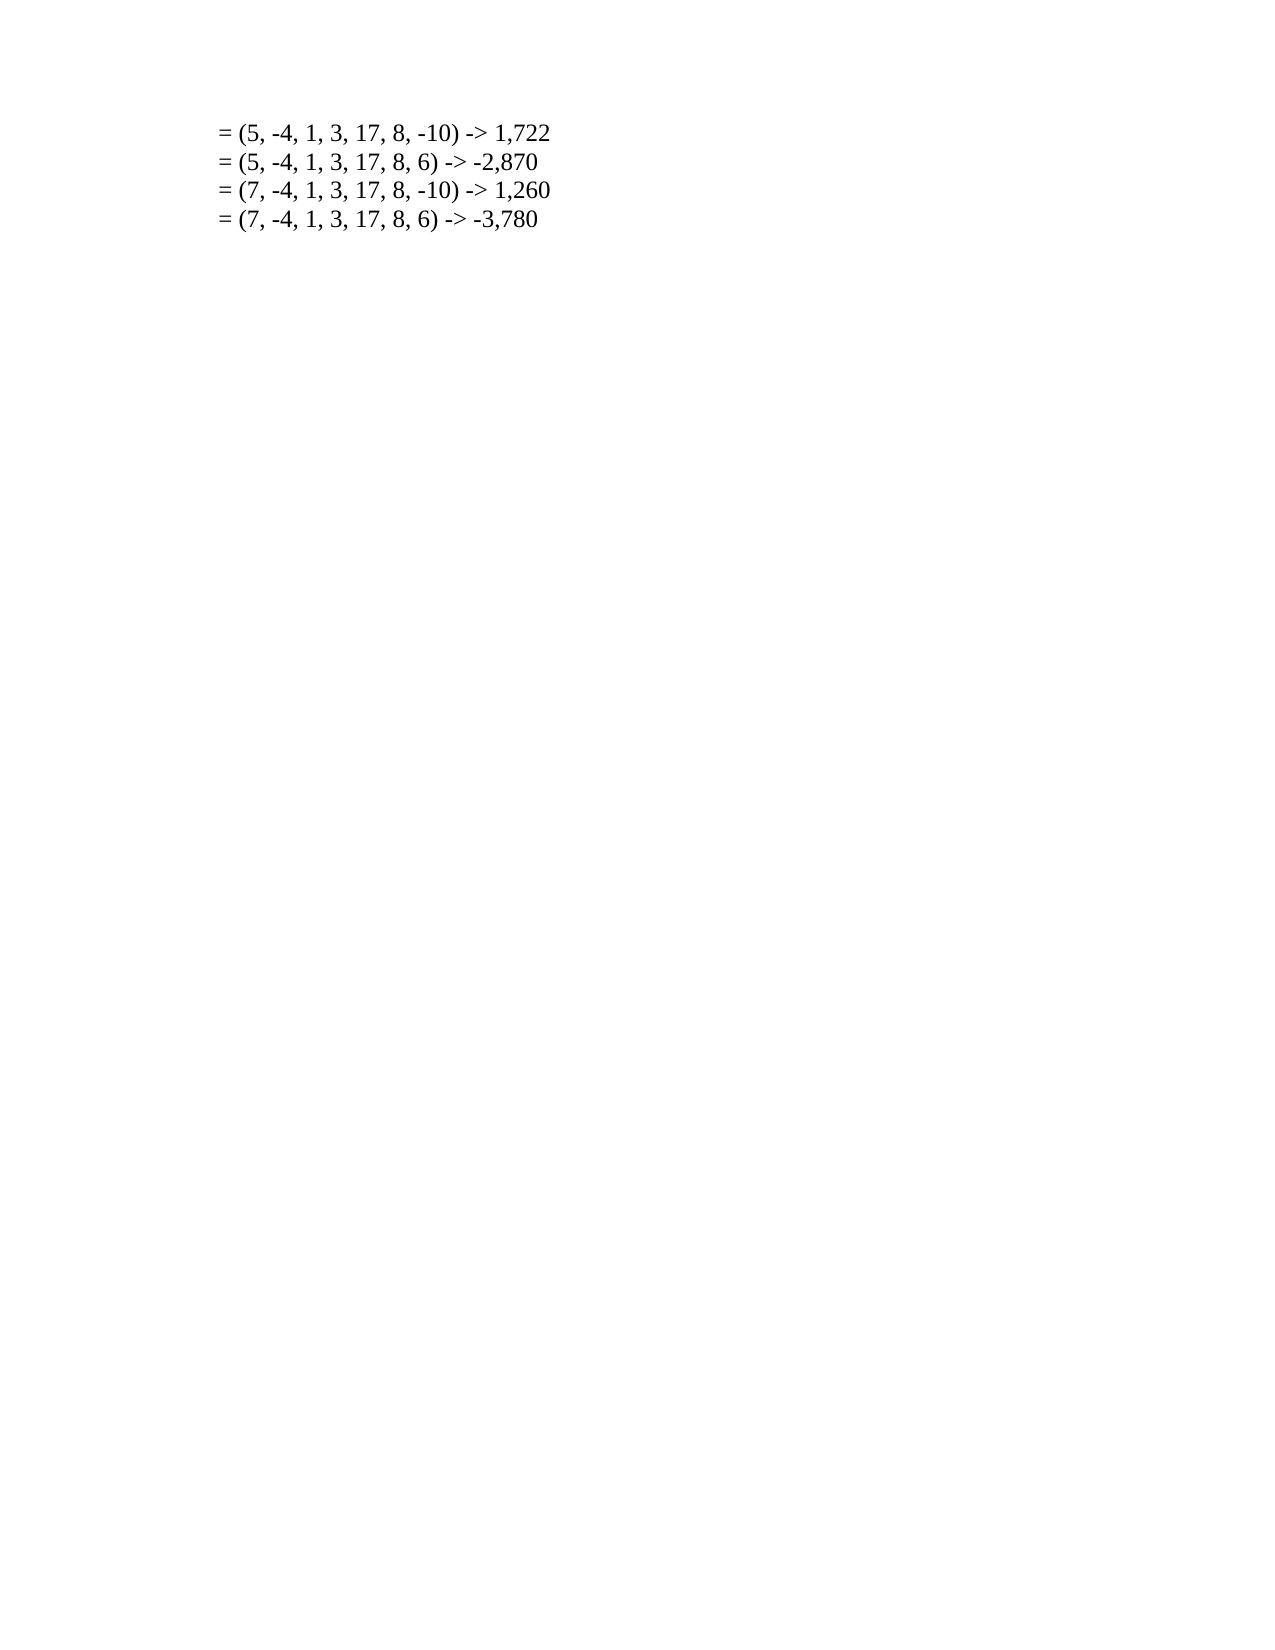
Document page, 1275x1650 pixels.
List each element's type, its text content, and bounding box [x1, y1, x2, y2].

text = (5, -4, 1, 3, 17, 8, -10) -> 1,722 [118, 118, 1157, 147]
text = (7, -4, 1, 3, 17, 8, -10) -> 1,260 [118, 176, 1157, 204]
text = (5, -4, 1, 3, 17, 8, 6) -> -2,870 [118, 147, 1157, 176]
text = (7, -4, 1, 3, 17, 8, 6) -> -3,780 [118, 204, 1157, 233]
